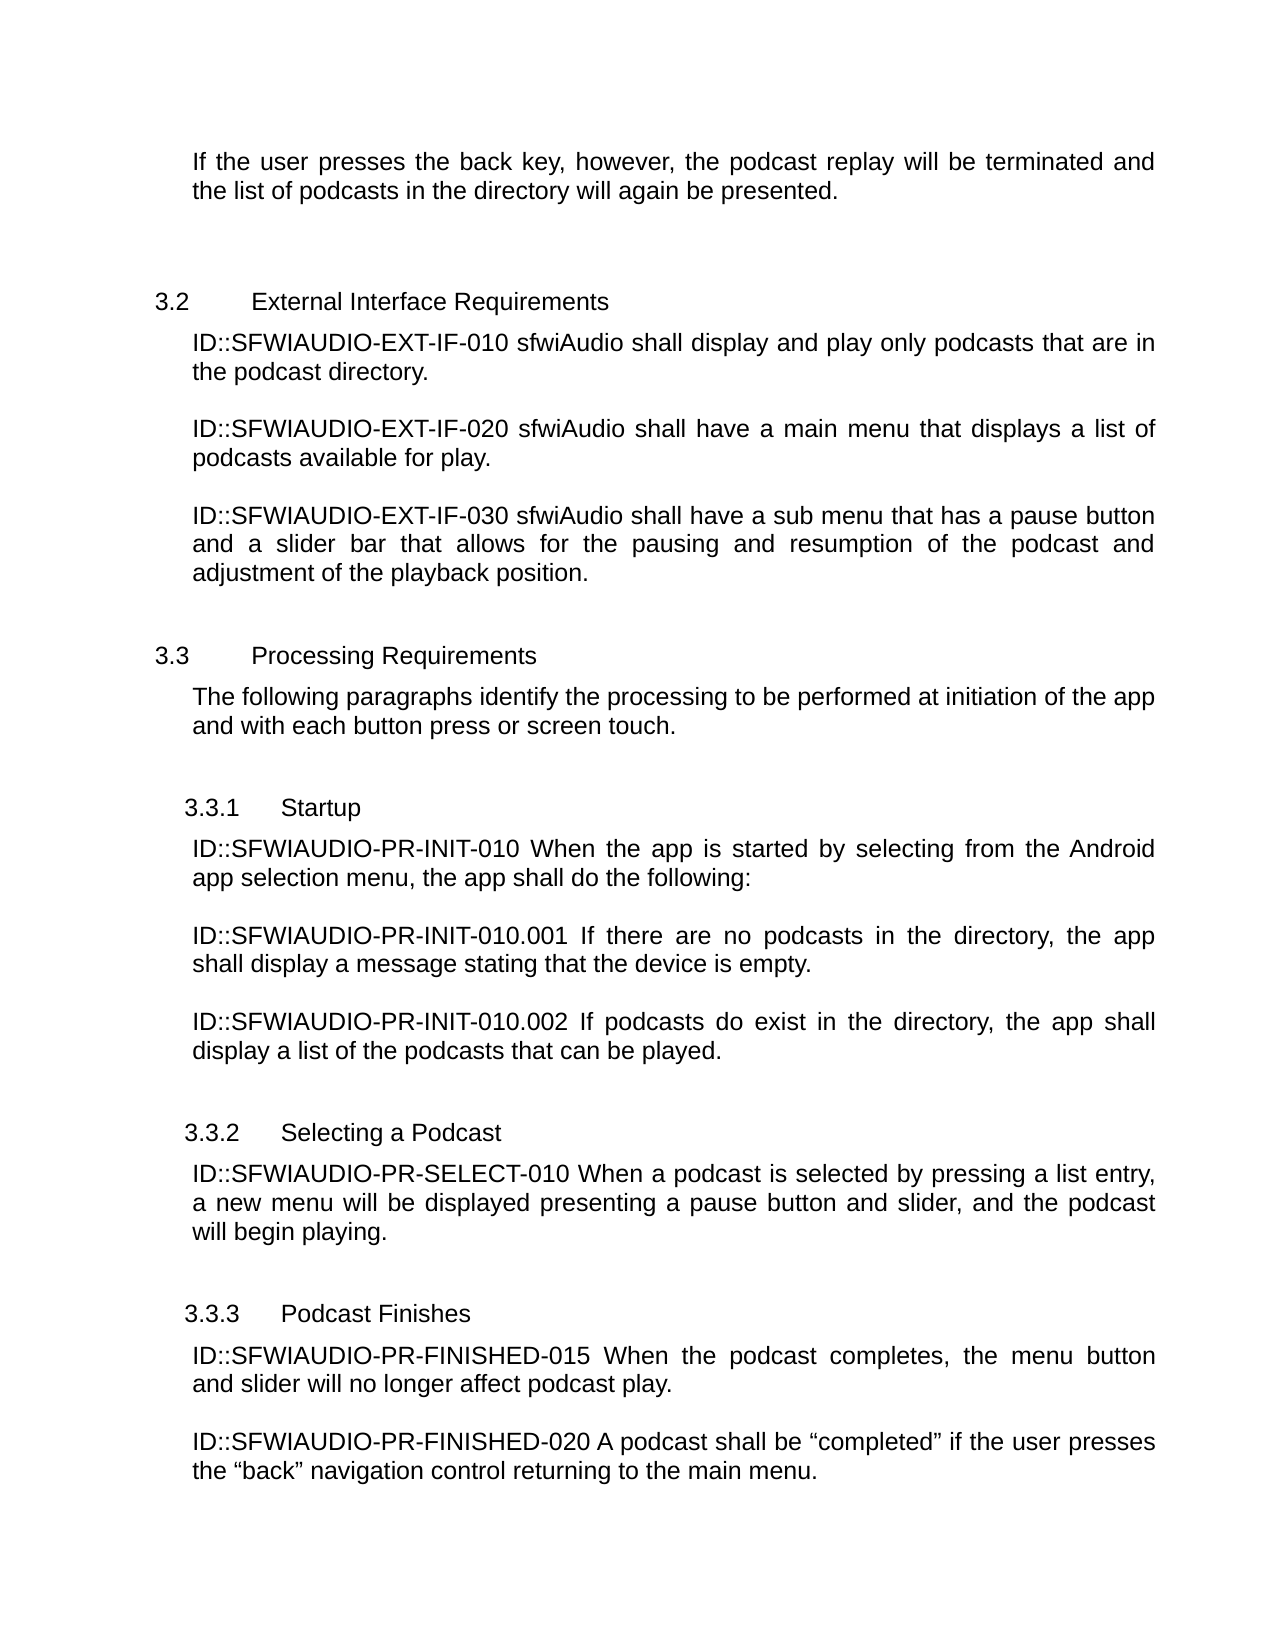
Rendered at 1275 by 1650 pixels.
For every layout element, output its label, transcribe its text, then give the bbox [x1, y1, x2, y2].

subtitle Processing Requirements [148, 641, 1157, 669]
text ID::SFWIAUDIO-EXT-IF-030 sfwiAudio shall have a sub menu that has a pause button and a slider bar that allows for the pausing and resumption of the podcast and adjustment of the playback position. [192, 501, 1157, 587]
text ID::SFWIAUDIO-PR-INIT-010 When the app is started by selecting from the Android app selection menu, the app shall do the following: [192, 834, 1157, 892]
subtitle Selecting a Podcast [177, 1118, 1157, 1147]
subtitle Podcast Finishes [177, 1299, 1157, 1328]
subtitle Startup [177, 793, 1157, 822]
text ID::SFWIAUDIO-PR-FINISHED-020 A podcast shall be “completed” if the user presses the “back” navigation control returning to the main menu. [192, 1427, 1157, 1484]
text ID::SFWIAUDIO-EXT-IF-010 sfwiAudio shall display and play only podcasts that are in the podcast directory. [192, 328, 1157, 386]
text ID::SFWIAUDIO-PR-INIT-010.002 If podcasts do exist in the directory, the app shall display a list of the podcasts that can be played. [192, 1007, 1157, 1064]
subtitle External Interface Requirements [148, 287, 1157, 316]
text If the user presses the back key, however, the podcast replay will be terminated and the list of podcasts in the directory will again be presented. [192, 147, 1157, 204]
text ID::SFWIAUDIO-PR-FINISHED-015 When the podcast completes, the menu button and slider will no longer affect podcast play. [192, 1341, 1157, 1398]
text ID::SFWIAUDIO-PR-INIT-010.001 If there are no podcasts in the directory, the app shall display a message stating that the device is empty. [192, 921, 1157, 978]
text The following paragraphs identify the processing to be performed at initiation of the app and with each button press or screen touch. [192, 682, 1157, 739]
text ID::SFWIAUDIO-EXT-IF-020 sfwiAudio shall have a main menu that displays a list of podcasts available for play. [192, 414, 1157, 472]
text ID::SFWIAUDIO-PR-SELECT-010 When a podcast is selected by pressing a list entry, a new menu will be displayed presenting a pause button and slider, and the podcast will begin playing. [192, 1159, 1157, 1246]
